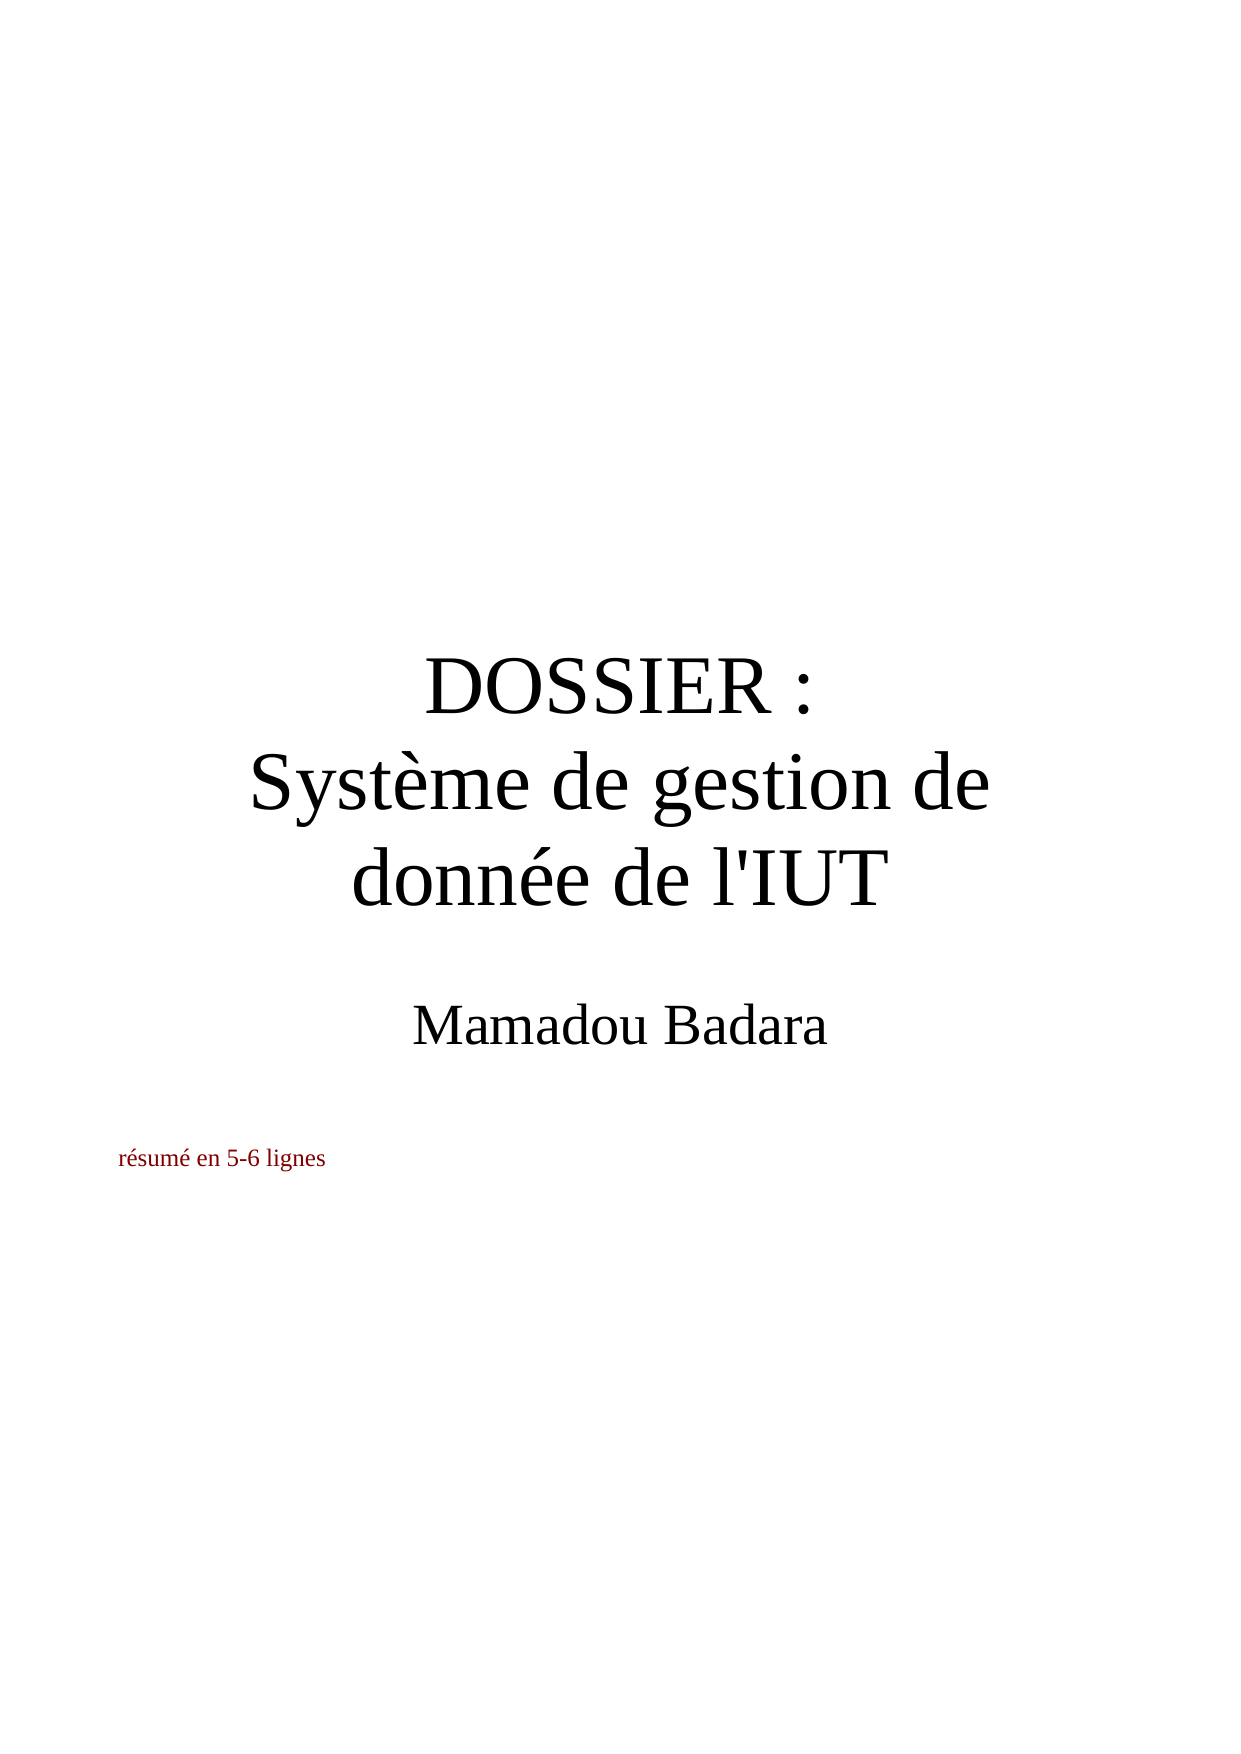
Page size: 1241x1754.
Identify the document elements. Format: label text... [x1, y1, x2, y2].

text résumé en 5-6 lignes [118, 1143, 1122, 1172]
text Mamadou Badara [118, 990, 1122, 1057]
text DOSSIER : [118, 636, 1122, 731]
text Système de gestion de donnée de l'IUT [118, 731, 1122, 923]
